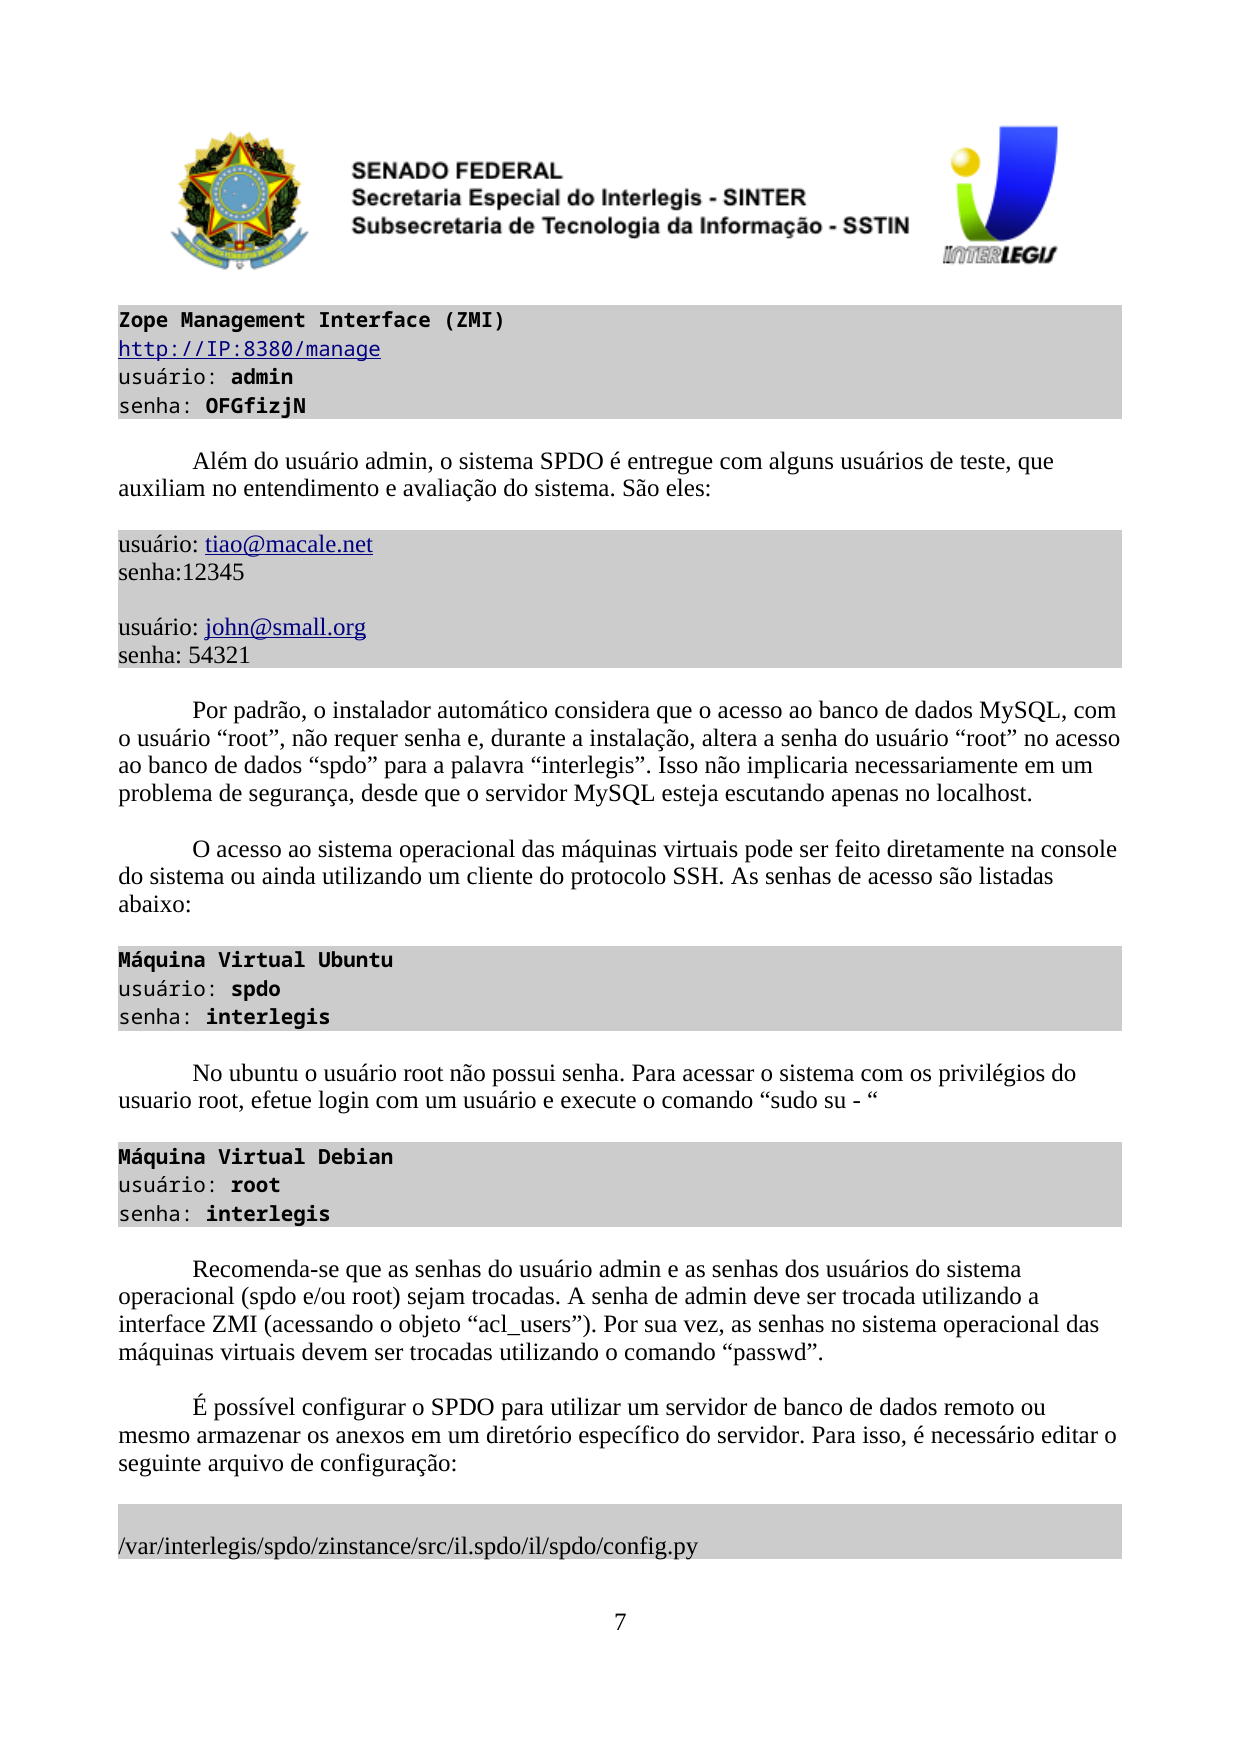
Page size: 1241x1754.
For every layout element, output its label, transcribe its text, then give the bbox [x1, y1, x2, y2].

text usuário: admin [118, 362, 1122, 391]
text No ubuntu o usuário root não possui senha. Para acessar o sistema com os privilégios do usuario root, efetue login com um usuário e execute o comando “sudo su - “ [118, 1059, 1122, 1114]
text Além do usuário admin, o sistema SPDO é entregue com alguns usuários de teste, que auxiliam no entendimento e avaliação do sistema. São eles: [118, 447, 1122, 502]
text Máquina Virtual Debian [118, 1142, 1122, 1170]
text Máquina Virtual Ubuntu [118, 946, 1122, 974]
text /var/interlegis/spdo/zinstance/src/il.spdo/il/spdo/config.py [118, 1532, 1122, 1559]
text usuário: root [118, 1170, 1122, 1199]
text O acesso ao sistema operacional das máquinas virtuais pode ser feito diretamente na console do sistema ou ainda utilizando um cliente do protocolo SSH. As senhas de acesso são listadas abaixo: [118, 835, 1122, 918]
text Zope Management Interface (ZMI) [118, 305, 1122, 334]
text senha: OFGfizjN [118, 391, 1122, 419]
text http://IP:8380/manage [118, 334, 1122, 362]
text senha: interlegis [118, 1002, 1122, 1031]
text usuário: spdo [118, 974, 1122, 1002]
text É possível configurar o SPDO para utilizar um servidor de banco de dados remoto ou mesmo armazenar os anexos em um diretório específico do servidor. Para isso, é necessário editar o seguinte arquivo de configuração: [118, 1393, 1122, 1476]
text senha: interlegis [118, 1199, 1122, 1227]
text Por padrão, o instalador automático considera que o acesso ao banco de dados MySQL, com o usuário “root”, não requer senha e, durante a instalação, altera a senha do usuário “root” no acesso ao banco de dados “spdo” para a palavra “interlegis”. Isso não implicaria necessariamente em um problema de segurança, desde que o servidor MySQL esteja escutando apenas no localhost. [118, 696, 1122, 807]
text Recomenda-se que as senhas do usuário admin e as senhas dos usuários do sistema operacional (spdo e/ou root) sejam trocadas. A senha de admin deve ser trocada utilizando a interface ZMI (acessando o objeto “acl_users”). Por sua vez, as senhas no sistema operacional das máquinas virtuais devem ser trocadas utilizando o comando “passwd”. [118, 1255, 1122, 1366]
text usuário: tiao@macale.net senha:12345 usuário: john@small.org senha: 54321 [118, 530, 1122, 668]
picture [163, 118, 1078, 276]
